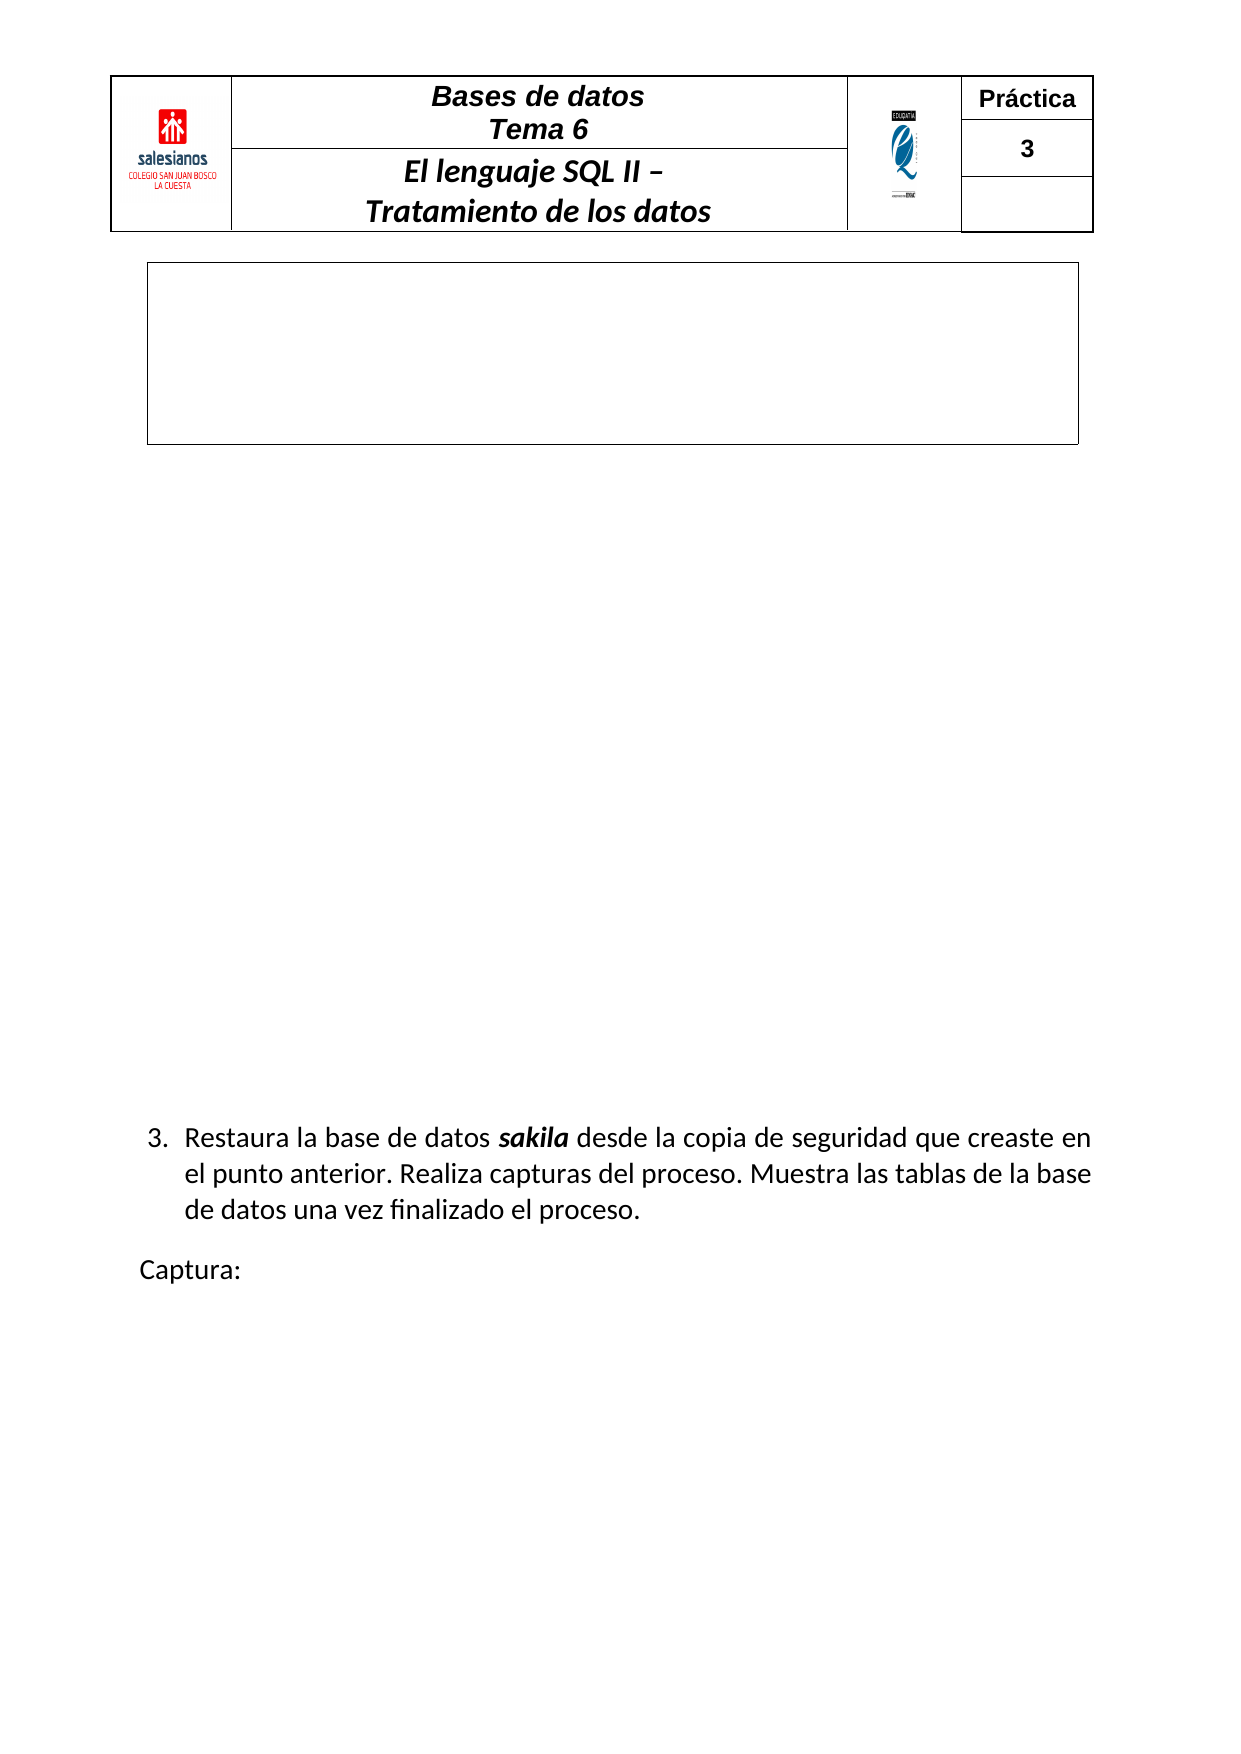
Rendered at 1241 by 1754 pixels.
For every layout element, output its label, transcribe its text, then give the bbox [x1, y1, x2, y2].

picture [119, 96, 229, 203]
subtitle Captura: [139, 1251, 1093, 1287]
picture [891, 110, 918, 198]
table_header [148, 263, 1078, 444]
list Restaura la base de datos sakila desde la copia de seguridad que creaste en el punto anterior. Realiza capturas del proceso. Muestra las tablas de la base de datos una vez finalizado el proceso. [147, 1119, 1093, 1226]
